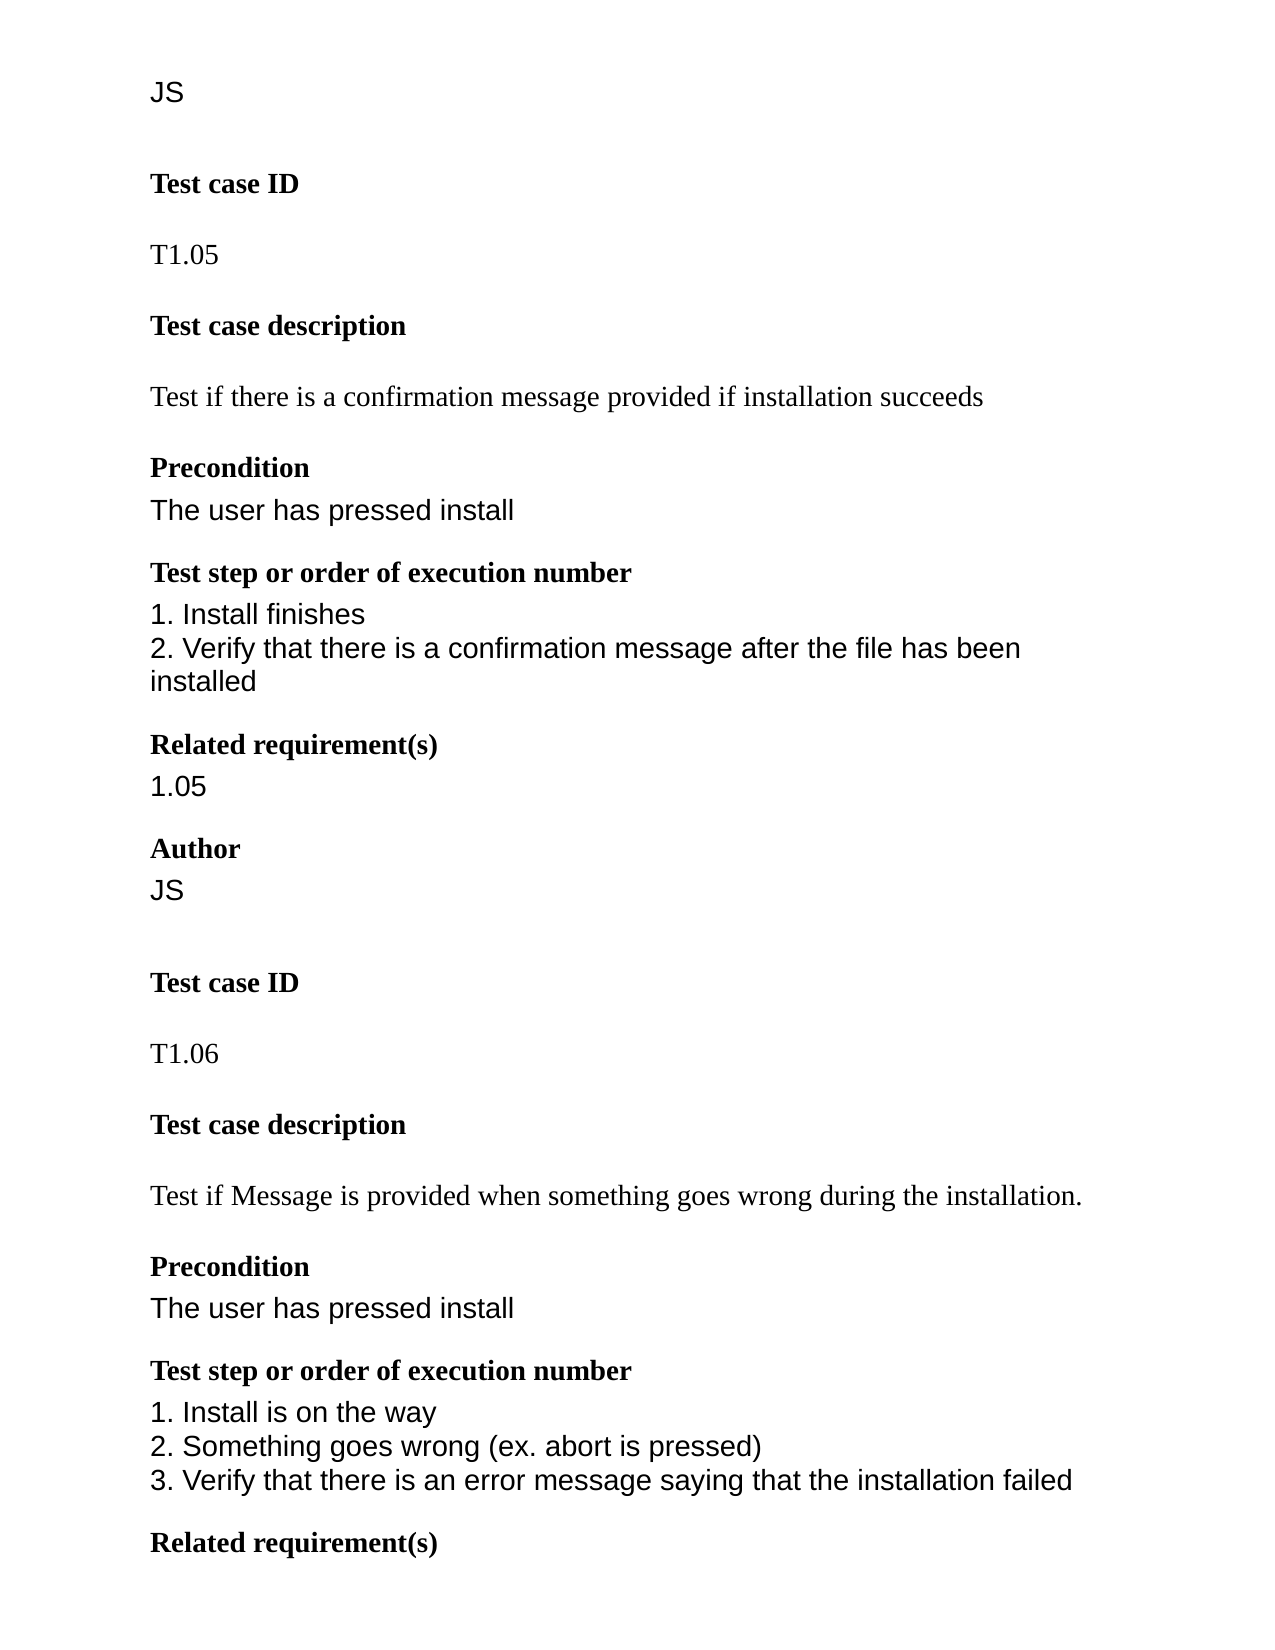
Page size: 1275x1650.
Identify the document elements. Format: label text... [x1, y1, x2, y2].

text Precondition [150, 451, 1125, 484]
text Test if Message is provided when something goes wrong during the installation. [150, 1178, 1125, 1211]
text Related requirement(s) [150, 1525, 1125, 1559]
text 1.05 [150, 769, 1125, 802]
text Test if there is a confirmation message provided if installation succeeds [150, 379, 1125, 413]
text Test step or order of execution number [150, 1353, 1125, 1387]
text 1. Install finishes 2. Verify that there is a confirmation message after the file has been installed [150, 597, 1125, 698]
text Test case ID [150, 965, 1125, 998]
text 1. Install is on the way 2. Something goes wrong (ex. abort is pressed) 3. Verify that there is an error message saying that the installation failed [150, 1395, 1125, 1496]
text T1.05 [150, 237, 1125, 271]
text Author [150, 831, 1125, 865]
text JS [150, 873, 1125, 936]
text Related requirement(s) [150, 727, 1125, 760]
text The user has pressed install [150, 492, 1125, 526]
text JS [150, 75, 1125, 137]
text T1.06 [150, 1036, 1125, 1069]
text The user has pressed install [150, 1291, 1125, 1324]
text Test case description [150, 308, 1125, 342]
text Test case description [150, 1107, 1125, 1140]
text Test step or order of execution number [150, 555, 1125, 589]
text Precondition [150, 1249, 1125, 1282]
text Test case ID [150, 166, 1125, 200]
